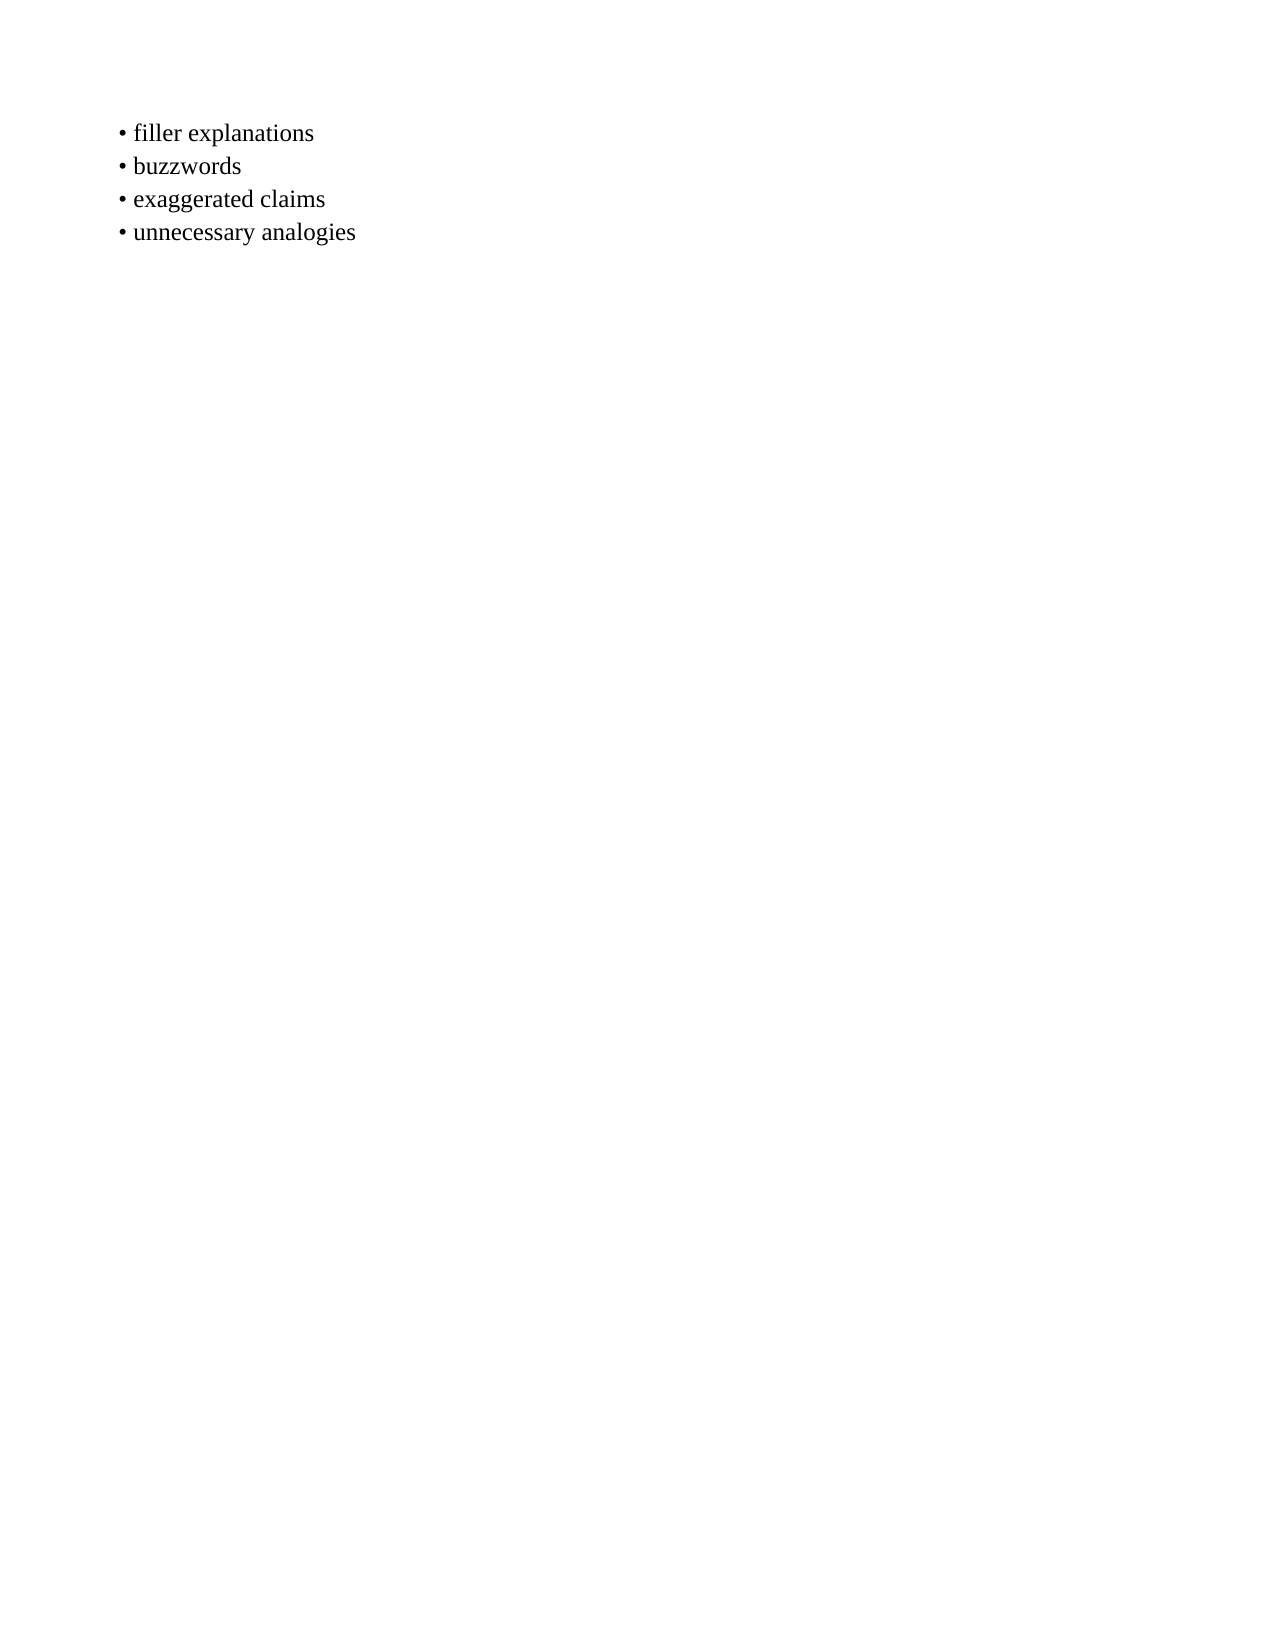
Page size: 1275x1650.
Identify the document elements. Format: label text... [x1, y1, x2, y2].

text • filler explanations • buzzwords • exaggerated claims • unnecessary analogies [118, 118, 1157, 246]
